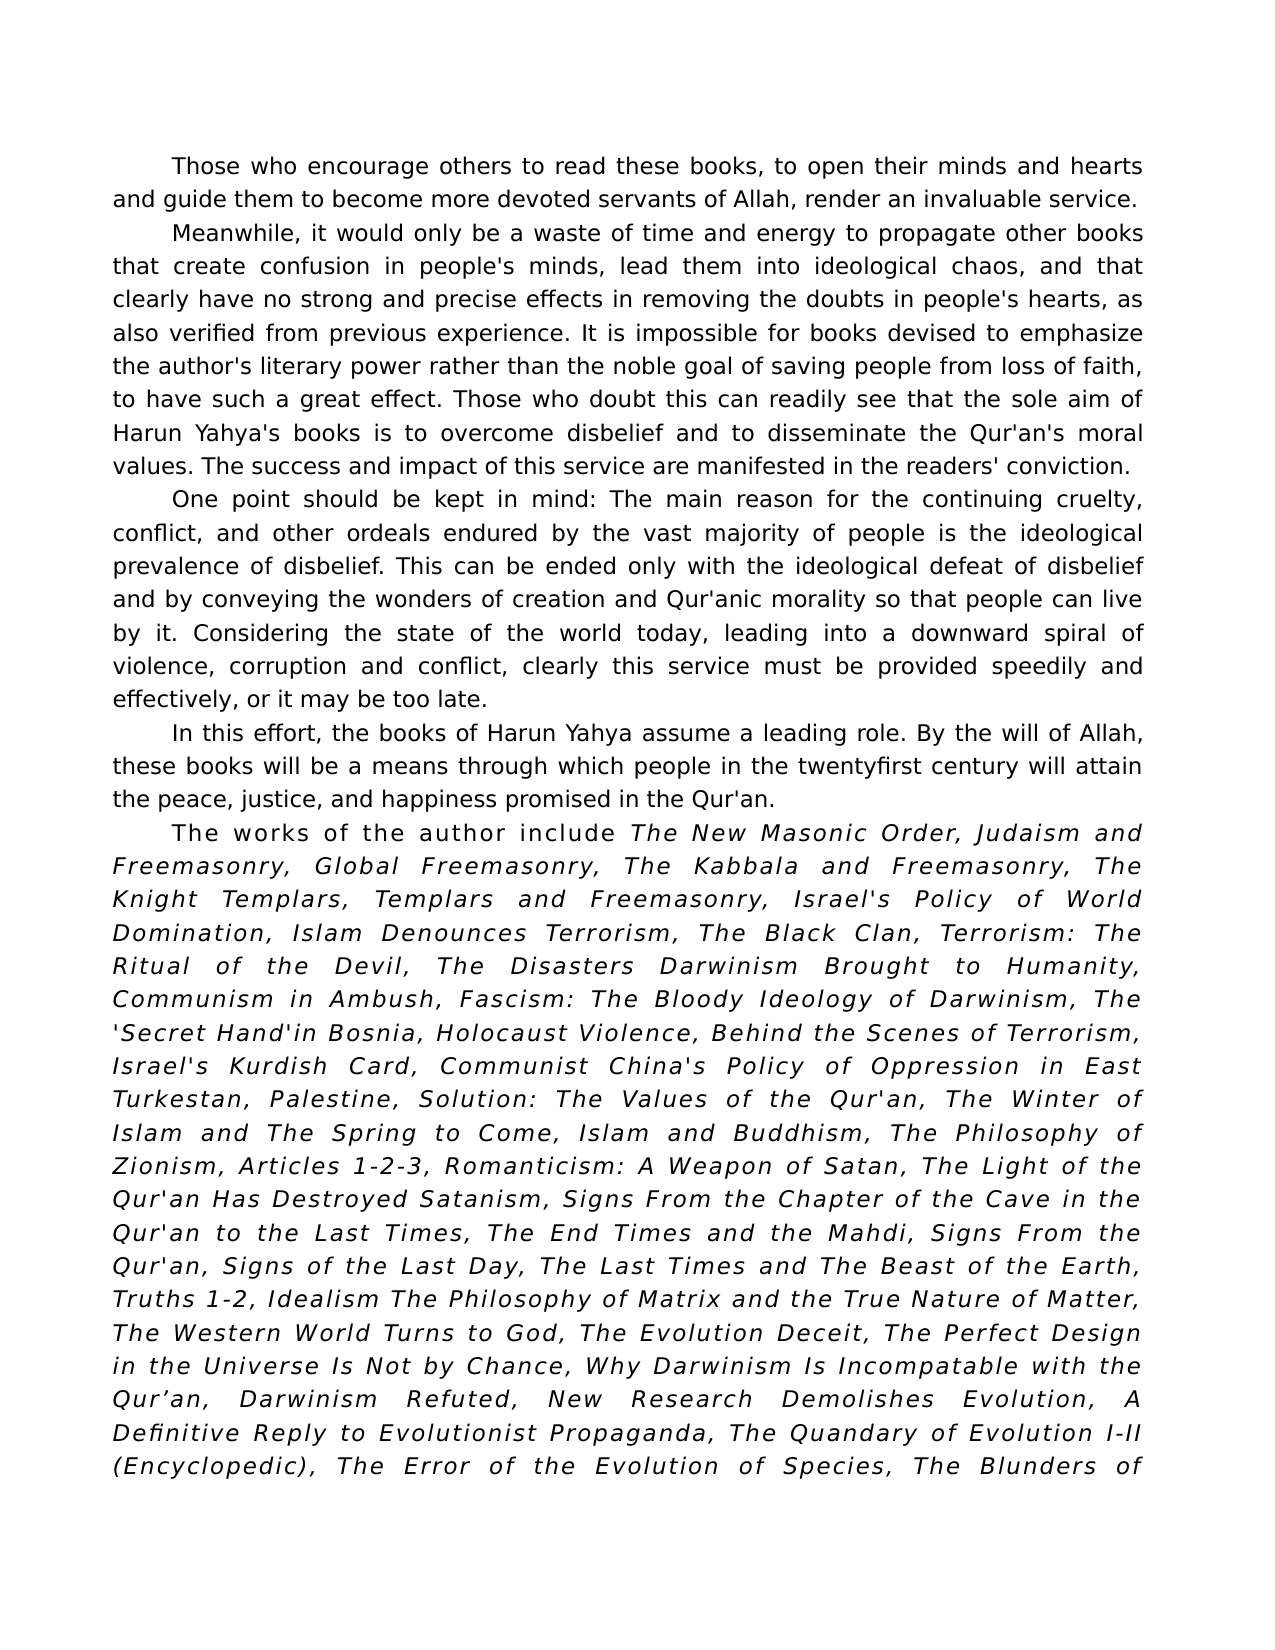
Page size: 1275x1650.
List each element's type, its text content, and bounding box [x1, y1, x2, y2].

text One point should be kept in mind: The main reason for the continuing cruelty, conflict, and other ordeals endured by the vast majority of people is the ideological prevalence of disbelief. This can be ended only with the ideological defeat of disbelief and by conveying the wonders of creation and Qur'anic morality so that people can live by it. Considering the state of the world today, leading into a downward spiral of violence, corruption and conflict, clearly this service must be provided speedily and effectively, or it may be too late. [112, 481, 1145, 714]
text Meanwhile, it would only be a waste of time and energy to propagate other books that create confusion in people's minds, lead them into ideological chaos, and that clearly have no strong and precise effects in removing the doubts in people's hearts, as also verified from previous experience. It is impossible for books devised to emphasize the author's literary power rather than the noble goal of saving people from loss of faith, to have such a great effect. Those who doubt this can readily see that the sole aim of Harun Yahya's books is to overcome disbelief and to disseminate the Qur'an's moral values. The success and impact of this service are manifested in the readers' conviction. [112, 214, 1145, 481]
text In this effort, the books of Harun Yahya assume a leading role. By the will of Allah, these books will be a means through which people in the twentyfirst century will attain the peace, justice, and happiness promised in the Qur'an. [112, 714, 1145, 814]
text Those who encourage others to read these books, to open their minds and hearts and guide them to become more devoted servants of Allah, render an invaluable service. [112, 148, 1145, 214]
text The works of the author include The New Masonic Order, Judaism and Freemasonry, Global Freemasonry, The Kabbala and Freemasonry, The Knight Templars, Templars and Freemasonry, Israel's Policy of World Domination, Islam Denounces Terrorism, The Black Clan, Terrorism: The Ritual of the Devil, The Disasters Darwinism Brought to Humanity, Communism in Ambush, Fascism: The Bloody Ideology of Darwinism, The 'Secret Hand'in Bosnia, Holocaust Violence, Behind the Scenes of Terrorism, Israel's Kurdish Card, Communist China's Policy of Oppression in East Turkestan, Palestine, Solution: The Values of the Qur'an, The Winter of Islam and The Spring to Come, Islam and Buddhism, The Philosophy of Zionism, Articles 1-2-3, Romanticism: A Weapon of Satan, The Light of the Qur'an Has Destroyed Satanism, Signs From the Chapter of the Cave in the Qur'an to the Last Times, The End Times and the Mahdi, Signs From the Qur'an, Signs of the Last Day, The Last Times and The Beast of the Earth, Truths 1-2, Idealism The Philosophy of Matrix and the True Nature of Matter, The Western World Turns to God, The Evolution Deceit, The Perfect Design in the Universe Is Not by Chance, Why Darwinism Is Incompatable with the Qur’an, Darwinism Refuted, New Research Demolishes Evolution, A Definitive Reply to Evolutionist Propaganda, The Quandary of Evolution I-II (Encyclopedic), The Error of the Evolution of Species, The Blunders of [112, 814, 1145, 1481]
